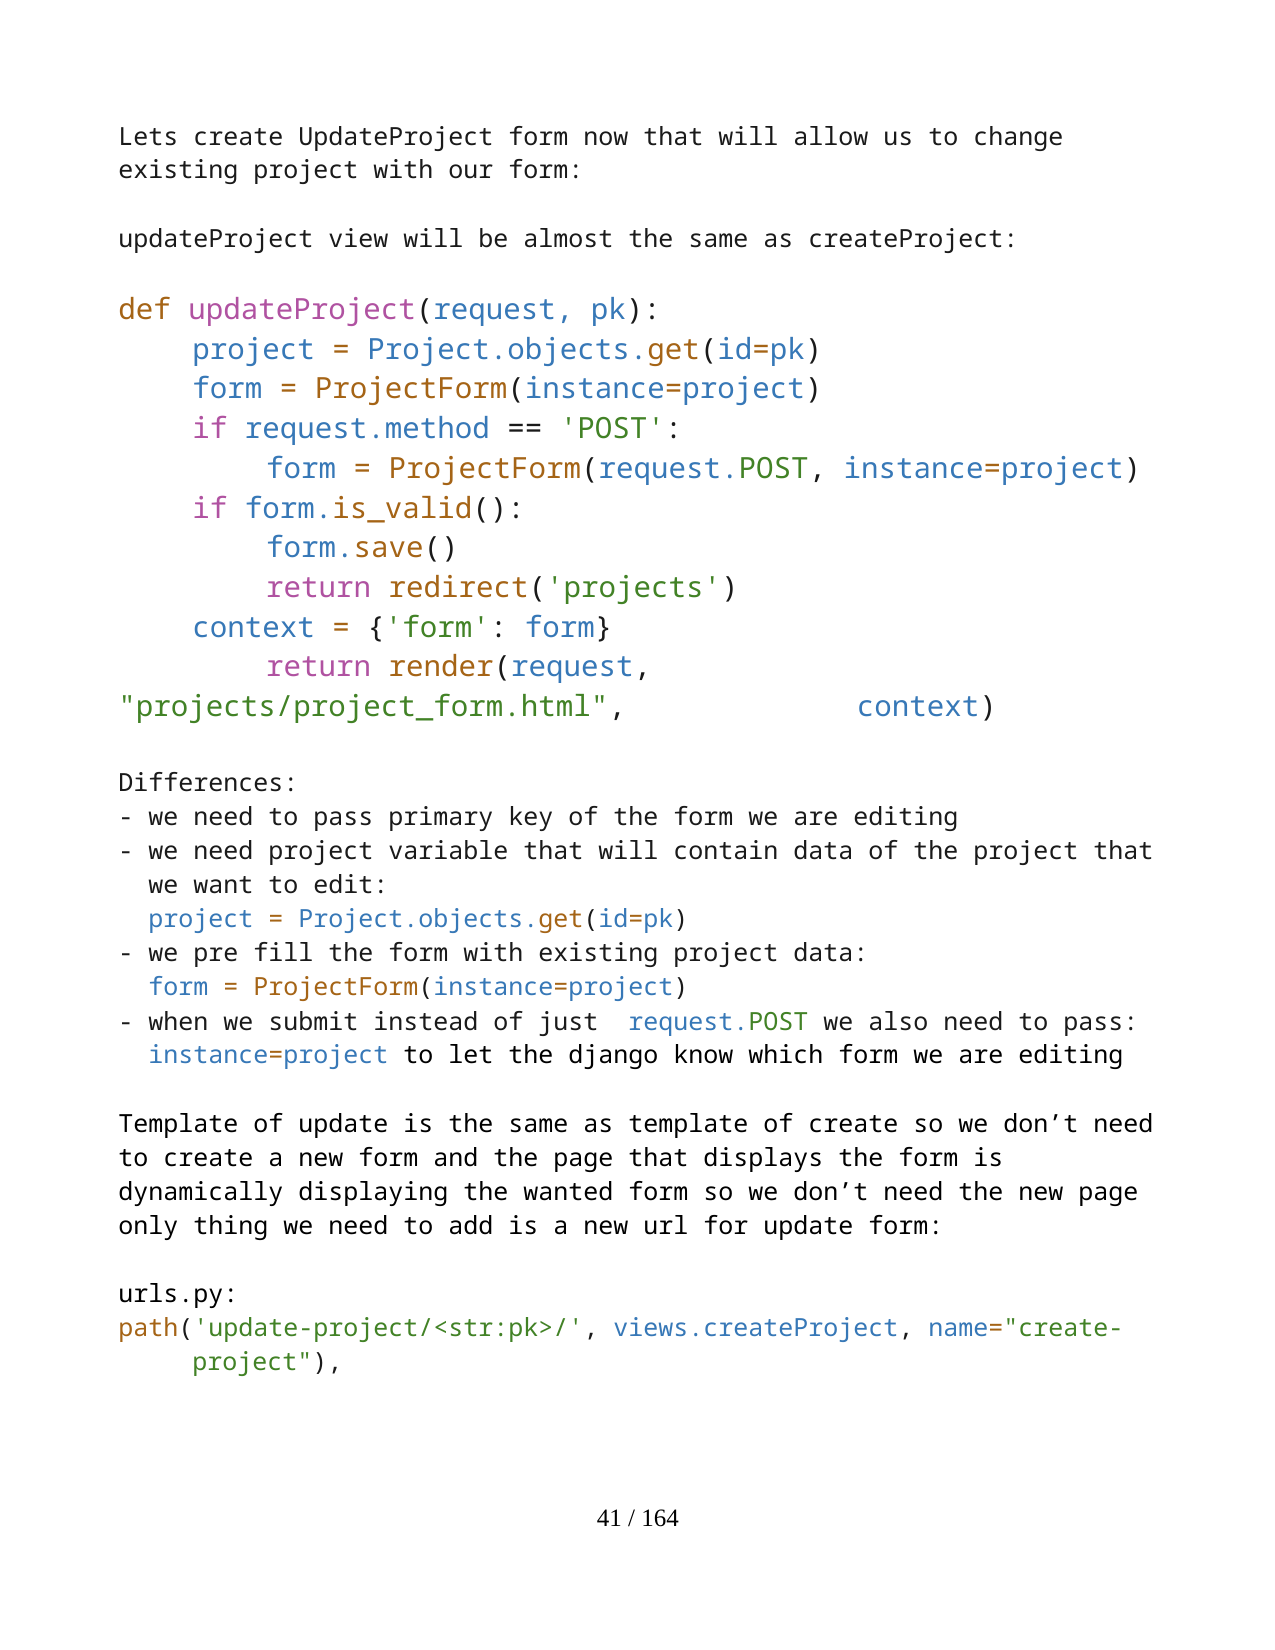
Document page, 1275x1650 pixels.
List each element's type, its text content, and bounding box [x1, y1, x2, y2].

text form.save() [118, 527, 1157, 566]
text updateProject view will be almost the same as createProject: [118, 220, 1157, 254]
text - when we submit instead of just request.POST we also need to pass: [118, 1003, 1157, 1037]
text we want to edit: [118, 867, 1157, 901]
text - we need project variable that will contain data of the project that [118, 833, 1157, 867]
text form = ProjectForm(instance=project) [118, 969, 1157, 1003]
text path('update-project/<str:pk>/', views.createProject, name="create- project"), [118, 1310, 1157, 1378]
text if request.method == 'POST': [118, 407, 1157, 447]
text context = {'form': form} [118, 606, 1157, 646]
text def updateProject(request, pk): [118, 288, 1157, 328]
text Lets create UpdateProject form now that will allow us to change existing project with our form: [118, 118, 1157, 186]
text form = ProjectForm(instance=project) [118, 368, 1157, 407]
text - we need to pass primary key of the form we are editing [118, 799, 1157, 833]
text project = Project.objects.get(id=pk) [118, 328, 1157, 368]
text urls.py: [118, 1276, 1157, 1310]
text project = Project.objects.get(id=pk) [118, 901, 1157, 935]
text return redirect('projects') [118, 566, 1157, 606]
text - we pre fill the form with existing project data: [118, 935, 1157, 969]
text return render(request, "projects/project_form.html", context) [118, 646, 1157, 725]
text instance=project to let the django know which form we are editing [118, 1037, 1157, 1071]
text Template of update is the same as template of create so we don’t need to create a new form and the page that displays the form is dynamically displaying the wanted form so we don’t need the new page only thing we need to add is a new url for update form: [118, 1105, 1157, 1242]
text Differences: [118, 765, 1157, 799]
text form = ProjectForm(request.POST, instance=project) [118, 447, 1157, 487]
text if form.is_valid(): [118, 487, 1157, 527]
